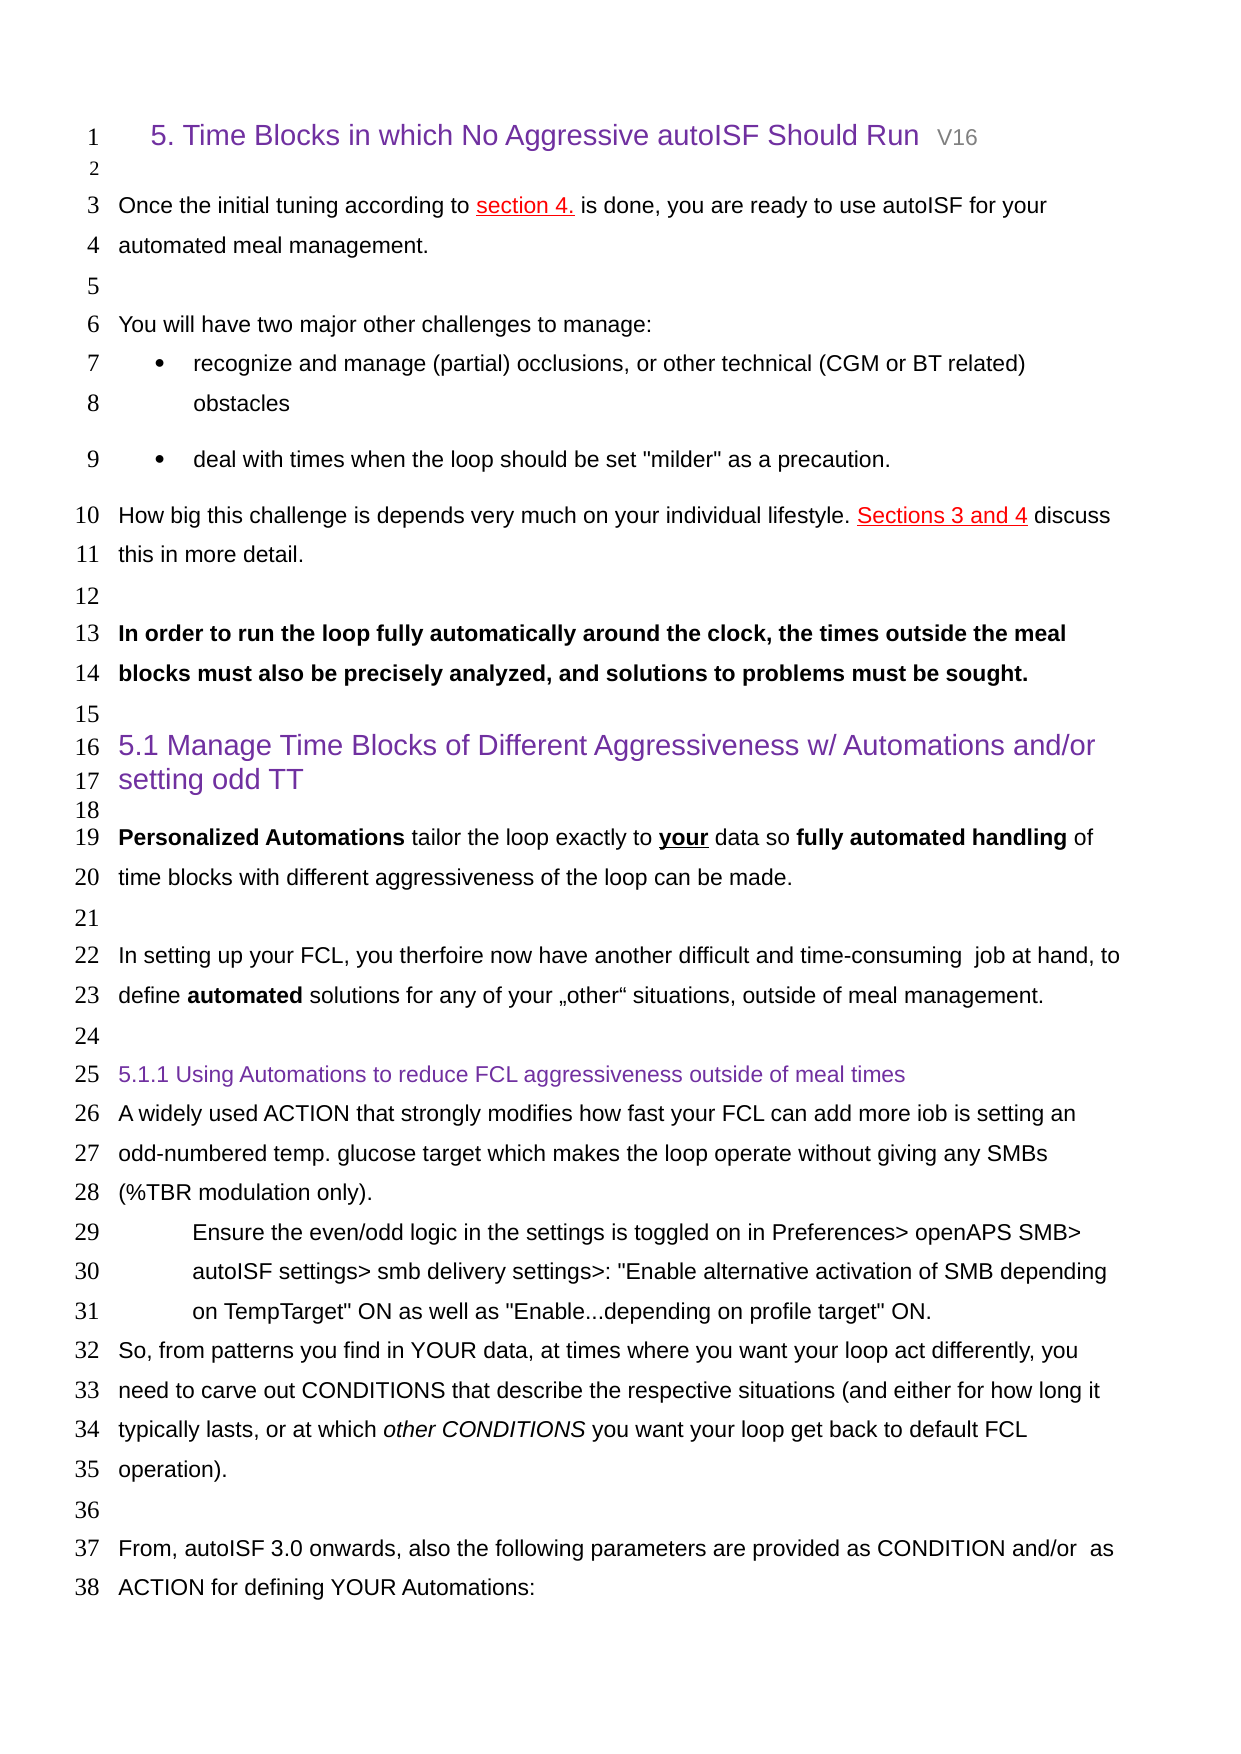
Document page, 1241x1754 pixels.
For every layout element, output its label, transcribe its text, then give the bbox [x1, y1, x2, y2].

list recognize and manage (partial) occlusions, or other technical (CGM or BT related) obstacles [156, 350, 1122, 416]
text You will have two major other challenges to manage: [118, 311, 1122, 337]
text Once the initial tuning according to section 4. is done, you are ready to use autoISF for your automated meal management. [118, 192, 1122, 258]
text So, from patterns you find in YOUR data, at times where you want your loop act differently, you need to carve out CONDITIONS that describe the respective situations (and either for how long it typically lasts, or at which other CONDITIONS you want your loop get back to default FCL operation). [118, 1337, 1122, 1482]
text 5.1 Manage Time Blocks of Different Aggressiveness w/ Automations and/or setting odd TT [118, 728, 1122, 795]
text 5.1.1 Using Automations to reduce FCL aggressiveness outside of meal times [118, 1061, 1122, 1087]
text In setting up your FCL, you therfoire now have another difficult and time-consuming job at hand, to define automated solutions for any of your „other“ situations, outside of meal management. [118, 942, 1122, 1008]
text In order to run the loop fully automatically around the clock, the times outside the meal blocks must also be precisely analyzed, and solutions to problems must be sought. [118, 620, 1122, 686]
text 5. Time Blocks in which No Aggressive autoISF Should Run V16 [118, 118, 1122, 152]
list deal with times when the loop should be set "milder" as a precaution. [156, 446, 1122, 472]
text Personalized Automations tailor the loop exactly to your data so fully automated handling of time blocks with different aggressiveness of the loop can be made. [118, 824, 1122, 890]
text Ensure the even/odd logic in the settings is toggled on in Preferences> openAPS SMB> autoISF settings> smb delivery settings>: "Enable alternative activation of SMB depending on TempTarget" ON as well as "Enable...depending on profile target" ON. [192, 1219, 1122, 1324]
text A widely used ACTION that strongly modifies how fast your FCL can add more iob is setting an odd-numbered temp. glucose target which makes the loop operate without giving any SMBs (%TBR modulation only). [118, 1100, 1122, 1206]
text How big this challenge is depends very much on your individual lifestyle. Sections 3 and 4 discuss this in more detail. [118, 502, 1122, 568]
text From, autoISF 3.0 onwards, also the following parameters are provided as CONDITION and/or as ACTION for defining YOUR Automations: [118, 1534, 1122, 1600]
